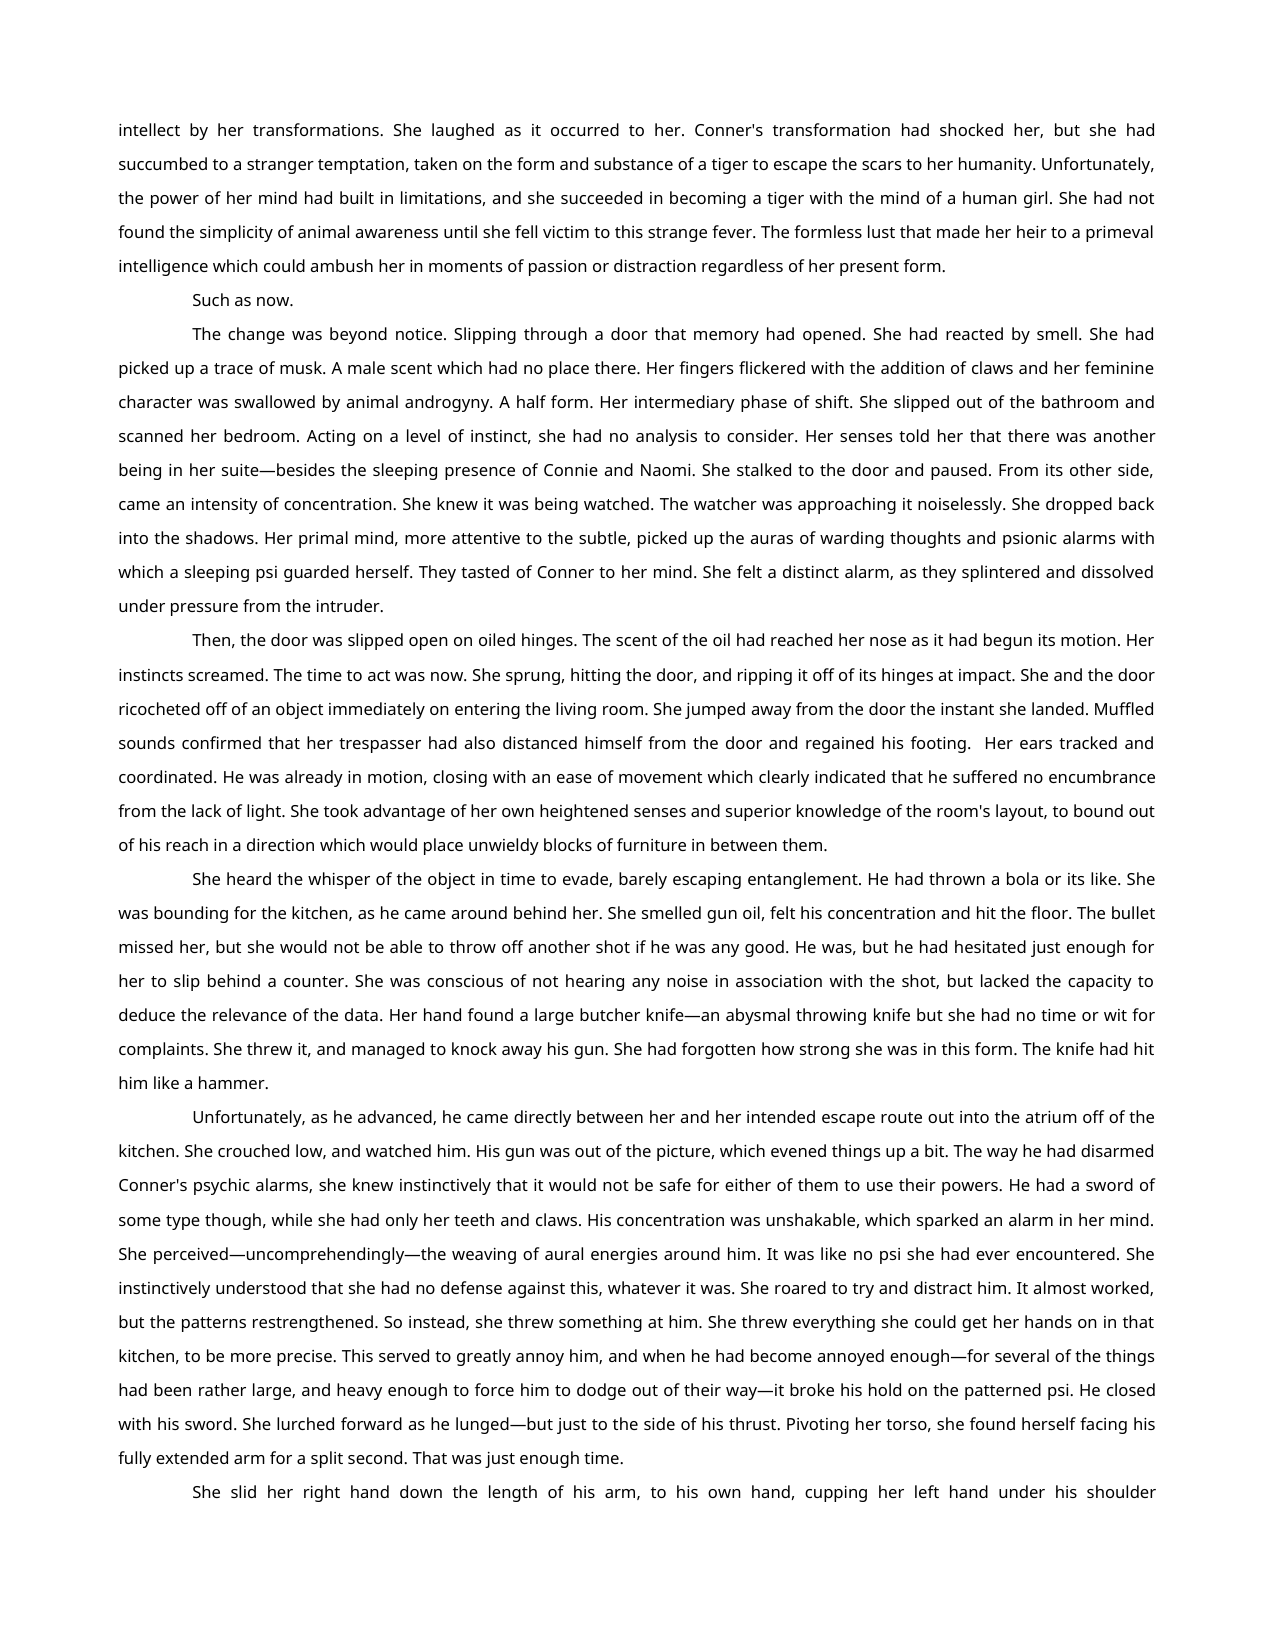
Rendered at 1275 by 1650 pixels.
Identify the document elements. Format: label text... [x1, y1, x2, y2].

text She slid her right hand down the length of his arm, to his own hand, cupping her left hand under his shoulder [118, 1481, 1157, 1503]
text The change was beyond notice. Slipping through a door that memory had opened. She had reacted by smell. She had picked up a trace of musk. A male scent which had no place there. Her fingers flickered with the addition of claws and her feminine character was swallowed by animal androgyny. A half form. Her intermediary phase of shift. She slipped out of the bathroom and scanned her bedroom. Acting on a level of instinct, she had no analysis to consider. Her senses told her that there was another being in her suite—besides the sleeping presence of Connie and Naomi. She stalked to the door and paused. From its other side, came an intensity of concentration. She knew it was being watched. The watcher was approaching it noiselessly. She dropped back into the shadows. Her primal mind, more attentive to the subtle, picked up the auras of warding thoughts and psionic alarms with which a sleeping psi guarded herself. They tasted of Conner to her mind. She felt a distinct alarm, as they splintered and dissolved under pressure from the intruder. [118, 322, 1157, 618]
text She heard the whisper of the object in time to evade, barely escaping entanglement. He had thrown a bola or its like. She was bounding for the kitchen, as he came around behind her. She smelled gun oil, felt his concentration and hit the floor. The bullet missed her, but she would not be able to throw off another shot if he was any good. He was, but he had hesitated just enough for her to slip behind a counter. She was conscious of not hearing any noise in association with the shot, but lacked the capacity to deduce the relevance of the data. Her hand found a large butcher knife—an abysmal throwing knife but she had no time or wit for complaints. She threw it, and managed to knock away his gun. She had forgotten how strong she was in this form. The knife had hit him like a hammer. [118, 867, 1157, 1094]
text Such as now. [118, 288, 1157, 311]
text intellect by her transformations. She laughed as it occurred to her. Conner's transformation had shocked her, but she had succumbed to a stranger temptation, taken on the form and substance of a tiger to escape the scars to her humanity. Unfortunately, the power of her mind had built in limitations, and she succeeded in becoming a tiger with the mind of a human girl. She had not found the simplicity of animal awareness until she fell victim to this strange fever. The formless lust that made her heir to a primeval intelligence which could ambush her in moments of passion or distraction regardless of her present form. [118, 118, 1157, 277]
text Unfortunately, as he advanced, he came directly between her and her intended escape route out into the atrium off of the kitchen. She crouched low, and watched him. His gun was out of the picture, which evened things up a bit. The way he had disarmed Conner's psychic alarms, she knew instinctively that it would not be safe for either of them to use their powers. He had a sword of some type though, while she had only her teeth and claws. His concentration was unshakable, which sparked an alarm in her mind. She perceived—uncomprehendingly—the weaving of aural energies around him. It was like no psi she had ever encountered. She instinctively understood that she had no defense against this, whatever it was. She roared to try and distract him. It almost worked, but the patterns restrengthened. So instead, she threw something at him. She threw everything she could get her hands on in that kitchen, to be more precise. This served to greatly annoy him, and when he had become annoyed enough—for several of the things had been rather large, and heavy enough to force him to dodge out of their way—it broke his hold on the patterned psi. He closed with his sword. She lurched forward as he lunged—but just to the side of his thrust. Pivoting her torso, she found herself facing his fully extended arm for a split second. That was just enough time. [118, 1106, 1157, 1469]
text Then, the door was slipped open on oiled hinges. The scent of the oil had reached her nose as it had begun its motion. Her instincts screamed. The time to act was now. She sprung, hitting the door, and ripping it off of its hinges at impact. She and the door ricocheted off of an object immediately on entering the living room. She jumped away from the door the instant she landed. Muffled sounds confirmed that her trespasser had also distanced himself from the door and regained his footing. Her ears tracked and coordinated. He was already in motion, closing with an ease of movement which clearly indicated that he suffered no encumbrance from the lack of light. She took advantage of her own heightened senses and superior knowledge of the room's layout, to bound out of his reach in a direction which would place unwieldy blocks of furniture in between them. [118, 629, 1157, 856]
